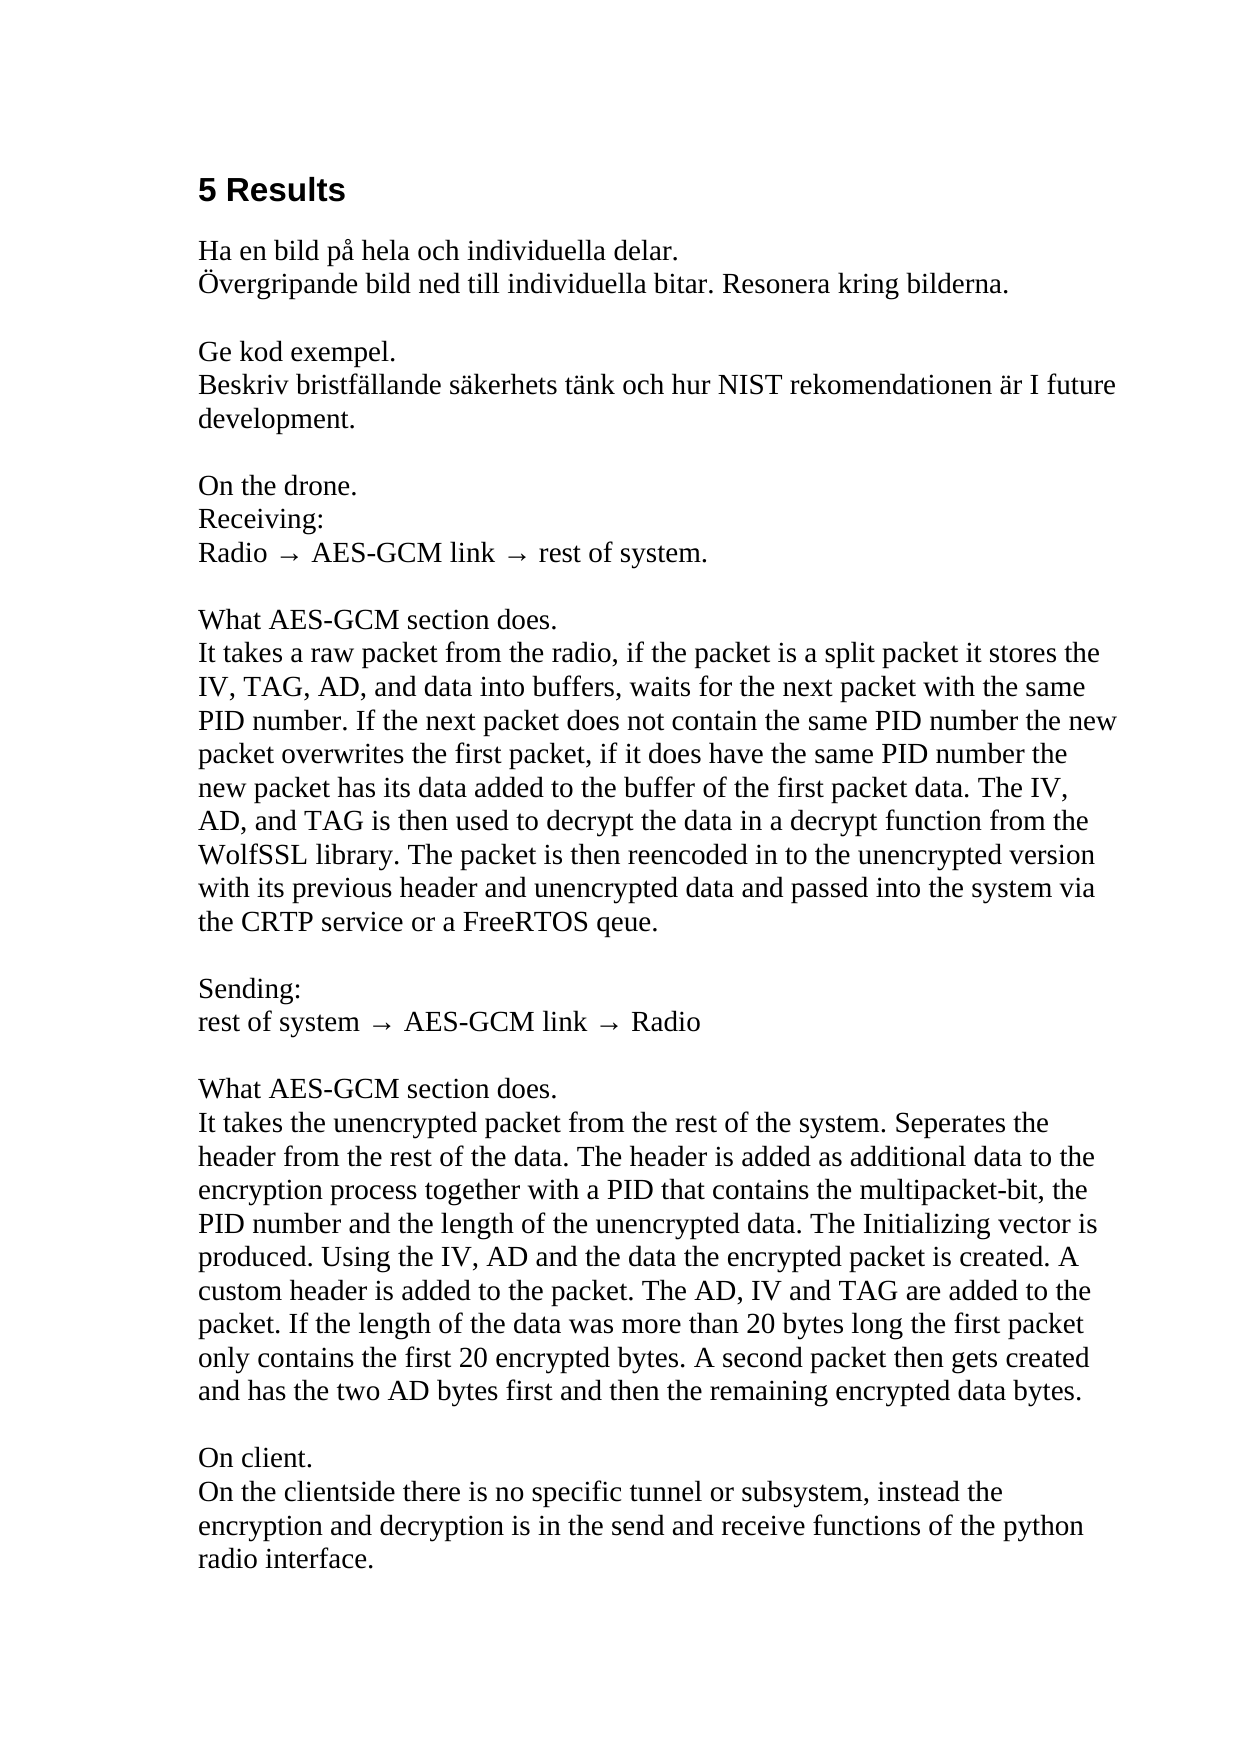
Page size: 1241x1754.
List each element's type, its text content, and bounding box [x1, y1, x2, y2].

text It takes a raw packet from the radio, if the packet is a split packet it stores the IV, TAG, AD, and data into buffers, waits for the next packet with the same PID number. If the next packet does not contain the same PID number the new packet overwrites the first packet, if it does have the same PID number the new packet has its data added to the buffer of the first packet data. The IV, AD, and TAG is then used to decrypt the data in a decrypt function from the WolfSSL library. The packet is then reencoded in to the unencrypted version with its previous header and unencrypted data and passed into the system via the CRTP service or a FreeRTOS qeue. [198, 636, 1119, 937]
text What AES-GCM section does. [198, 602, 1119, 636]
text Övergripande bild ned till individuella bitar. Resonera kring bilderna. [198, 267, 1119, 300]
text Beskriv bristfällande säkerhets tänk och hur NIST rekomendationen är I future development. [198, 367, 1119, 434]
text It takes the unencrypted packet from the rest of the system. Seperates the header from the rest of the data. The header is added as additional data to the encryption process together with a PID that contains the multipacket-bit, the PID number and the length of the unencrypted data. The Initializing vector is produced. Using the IV, AD and the data the encrypted packet is created. A custom header is added to the packet. The AD, IV and TAG are added to the packet. If the length of the data was more than 20 bytes long the first packet only contains the first 20 encrypted bytes. A second packet then gets created and has the two AD bytes first and then the remaining encrypted data bytes. [198, 1105, 1119, 1407]
subtitle Results [198, 170, 1119, 208]
text Ge kod exempel. [198, 334, 1119, 367]
text On client. [198, 1441, 1119, 1474]
text rest of system → AES-GCM link → Radio [198, 1004, 1119, 1038]
text Radio → AES-GCM link → rest of system. [198, 535, 1119, 568]
text Sending: [198, 971, 1119, 1004]
text On the drone. [198, 468, 1119, 501]
text Receiving: [198, 501, 1119, 535]
text What AES-GCM section does. [198, 1072, 1119, 1105]
text Ha en bild på hela och individuella delar. [198, 233, 1119, 267]
text On the clientside there is no specific tunnel or subsystem, instead the encryption and decryption is in the send and receive functions of the python radio interface. [198, 1474, 1119, 1575]
